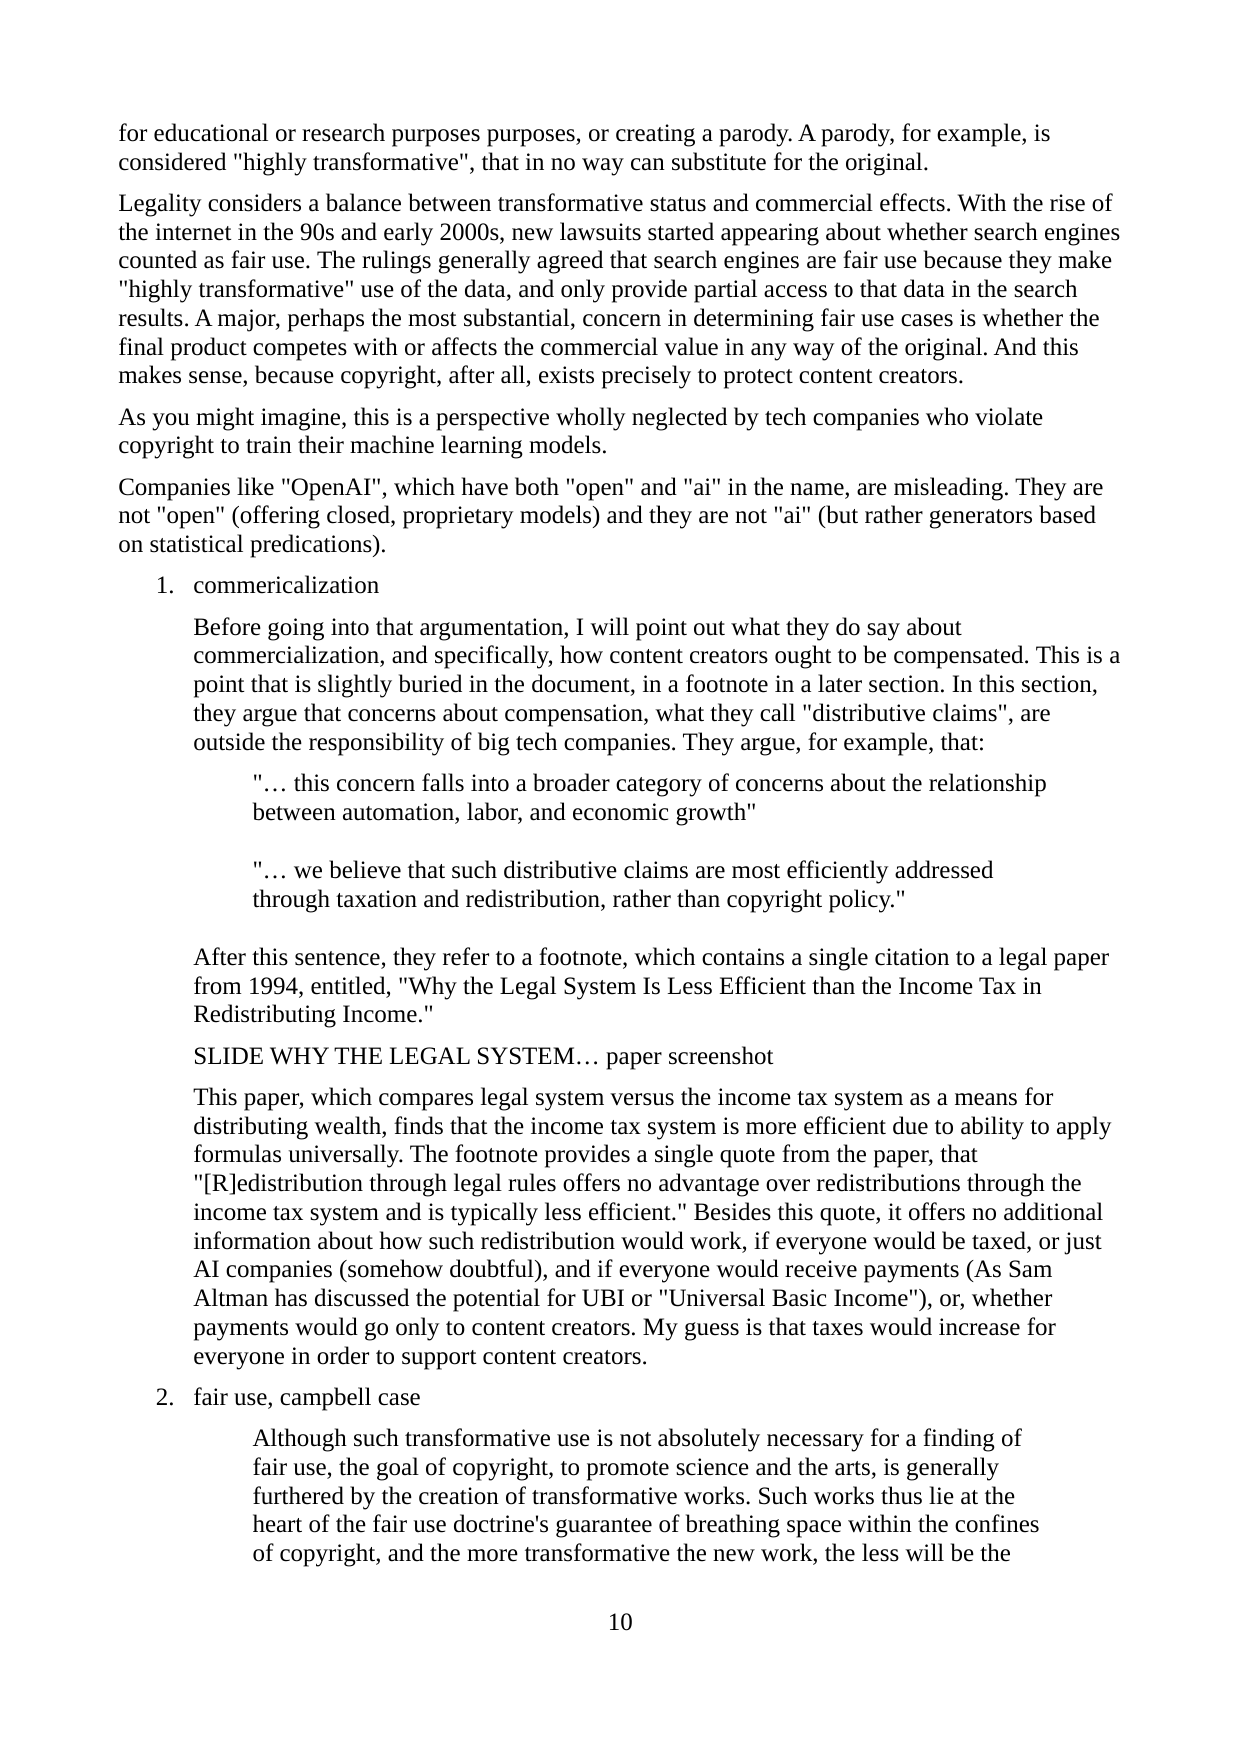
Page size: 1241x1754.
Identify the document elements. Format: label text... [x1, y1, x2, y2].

text Companies like "OpenAI", which have both "open" and "ai" in the name, are misleading. They are not "open" (offering closed, proprietary models) and they are not "ai" (but rather generators based on statistical predications). [118, 472, 1122, 558]
list fair use, campbell case [156, 1382, 1122, 1411]
text Legality considers a balance between transformative status and commercial effects. With the rise of the internet in the 90s and early 2000s, new lawsuits started appearing about whether search engines counted as fair use. The rulings generally agreed that search engines are fair use because they make "highly transformative" use of the data, and only provide partial access to that data in the search results. A major, perhaps the most substantial, concern in determining fair use cases is whether the final product competes with or affects the commercial value in any way of the original. And this makes sense, because copyright, after all, exists precisely to protect content creators. [118, 188, 1122, 389]
list SLIDE WHY THE LEGAL SYSTEM… paper screenshot [156, 1041, 1122, 1069]
list commericalization [156, 571, 1122, 599]
list Although such transformative use is not absolutely necessary for a finding of fair use, the goal of copyright, to promote science and the arts, is generally furthered by the creation of transformative works. Such works thus lie at the heart of the fair use doctrine's guarantee of breathing space within the confines of copyright, and the more transformative the new work, the less will be the [215, 1423, 1063, 1567]
text As you might imagine, this is a perspective wholly neglected by tech companies who violate copyright to train their machine learning models. [118, 402, 1122, 459]
list After this sentence, they refer to a footnote, which contains a single citation to a legal paper from 1994, entitled, "Why the Legal System Is Less Efficient than the Income Tax in Redistributing Income." [156, 942, 1122, 1028]
list "… this concern falls into a broader category of concerns about the relationship between automation, labor, and economic growth" [215, 768, 1063, 826]
list This paper, which compares legal system versus the income tax system as a means for distributing wealth, finds that the income tax system is more efficient due to ability to apply formulas universally. The footnote provides a single quote from the paper, that "[R]edistribution through legal rules offers no advantage over redistributions through the income tax system and is typically less efficient." Besides this quote, it offers no additional information about how such redistribution would work, if everyone would be taxed, or just AI companies (somehow doubtful), and if everyone would receive payments (As Sam Altman has discussed the potential for UBI or "Universal Basic Income"), or, whether payments would go only to content creators. My guess is that taxes would increase for everyone in order to support content creators. [156, 1082, 1122, 1369]
list Before going into that argumentation, I will point out what they do say about commercialization, and specifically, how content creators ought to be compensated. This is a point that is slightly buried in the document, in a footnote in a later section. In this section, they argue that concerns about compensation, what they call "distributive claims", are outside the responsibility of big tech companies. They argue, for example, that: [156, 612, 1122, 756]
list "… we believe that such distributive claims are most efficiently addressed through taxation and redistribution, rather than copyright policy." [215, 855, 1063, 913]
text for educational or research purposes purposes, or creating a parody. A parody, for example, is considered "highly transformative", that in no way can substitute for the original. [118, 118, 1122, 176]
